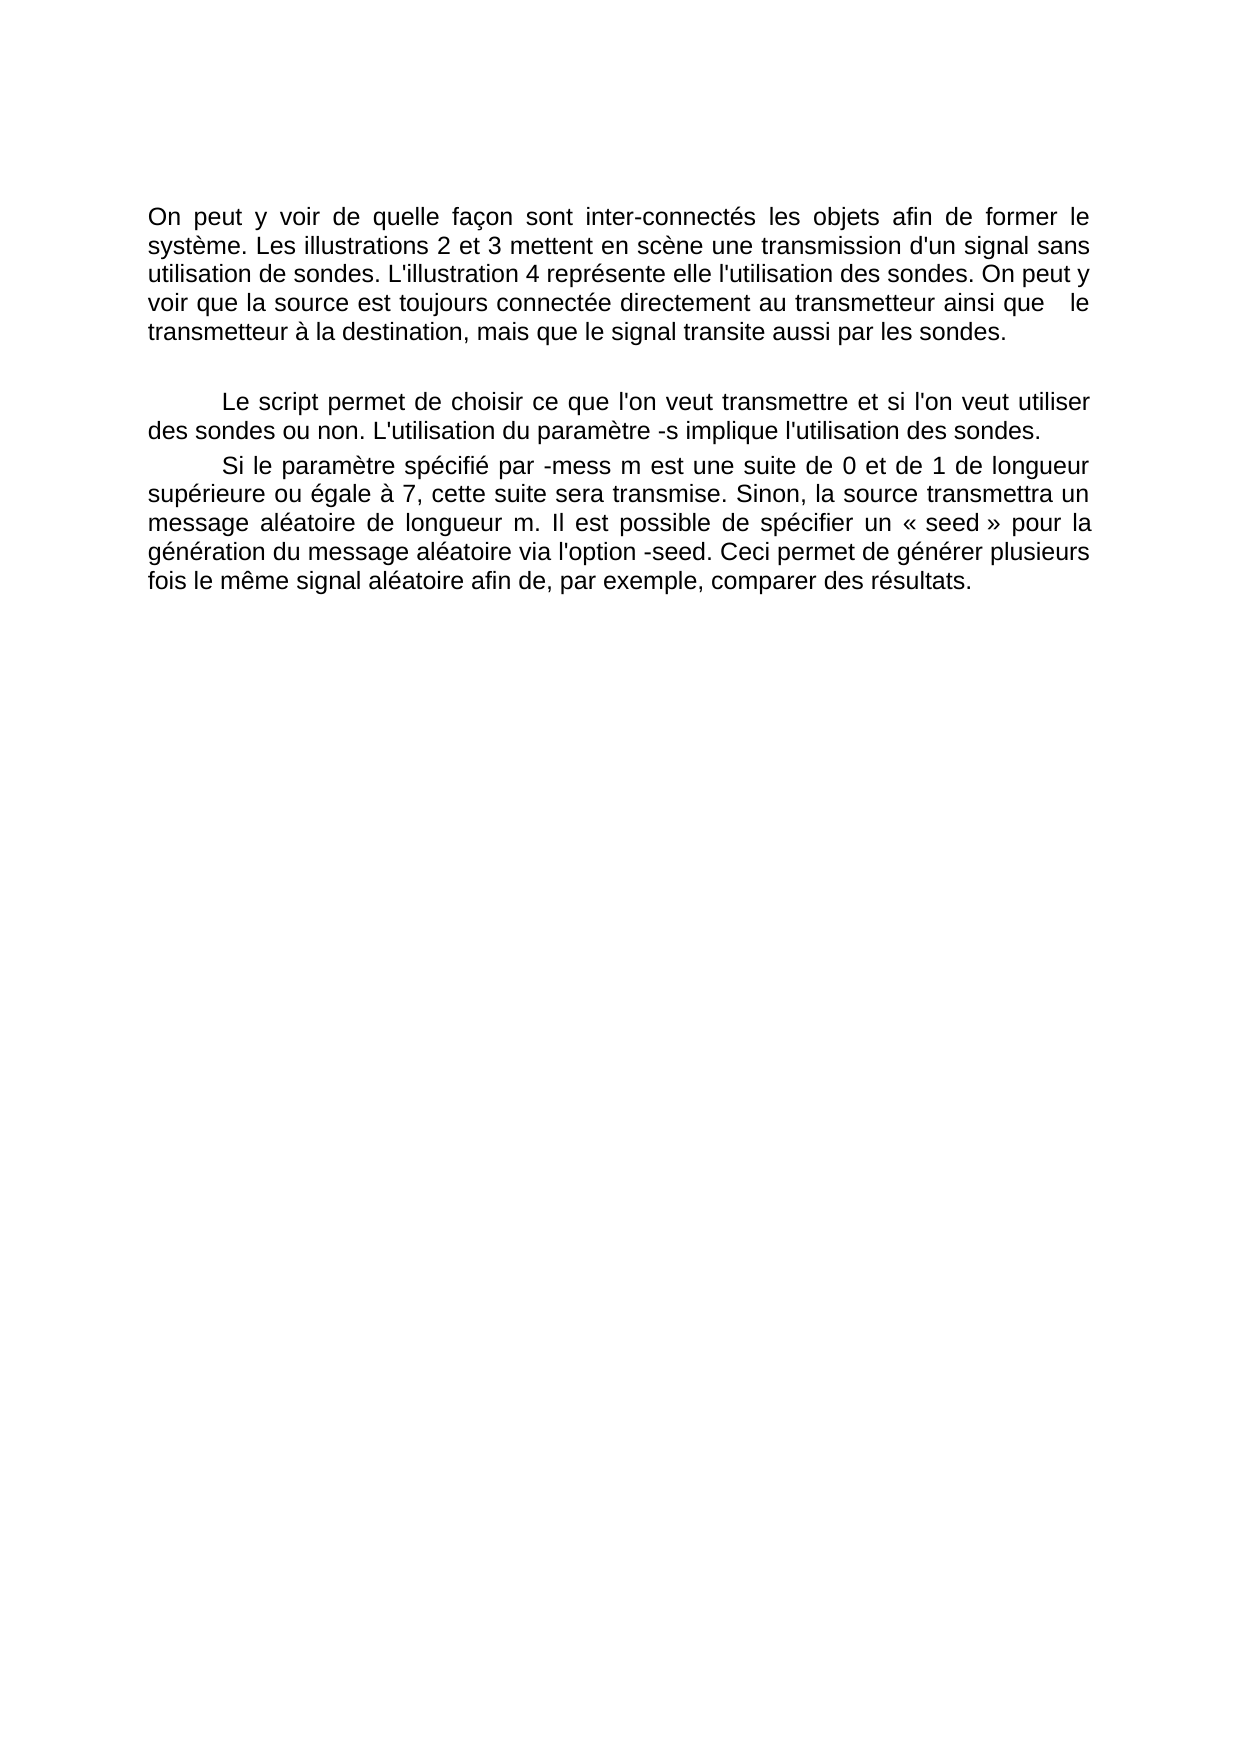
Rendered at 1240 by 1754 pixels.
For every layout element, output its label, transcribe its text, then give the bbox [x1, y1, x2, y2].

text On peut y voir de quelle façon sont inter-connectés les objets afin de former le système. Les illustrations 2 et 3 mettent en scène une transmission d'un signal sans utilisation de sondes. L'illustration 4 représente elle l'utilisation des sondes. On peut y voir que la source est toujours connectée directement au transmetteur ainsi que le transmetteur à la destination, mais que le signal transite aussi par les sondes. [148, 202, 1092, 346]
text Si le paramètre spécifié par -mess m est une suite de 0 et de 1 de longueur supérieure ou égale à 7, cette suite sera transmise. Sinon, la source transmettra un message aléatoire de longueur m. Il est possible de spécifier un « seed » pour la génération du message aléatoire via l'option -seed. Ceci permet de générer plusieurs fois le même signal aléatoire afin de, par exemple, comparer des résultats. [148, 451, 1092, 594]
text Le script permet de choisir ce que l'on veut transmettre et si l'on veut utiliser des sondes ou non. L'utilisation du paramètre -s implique l'utilisation des sondes. [148, 387, 1092, 444]
